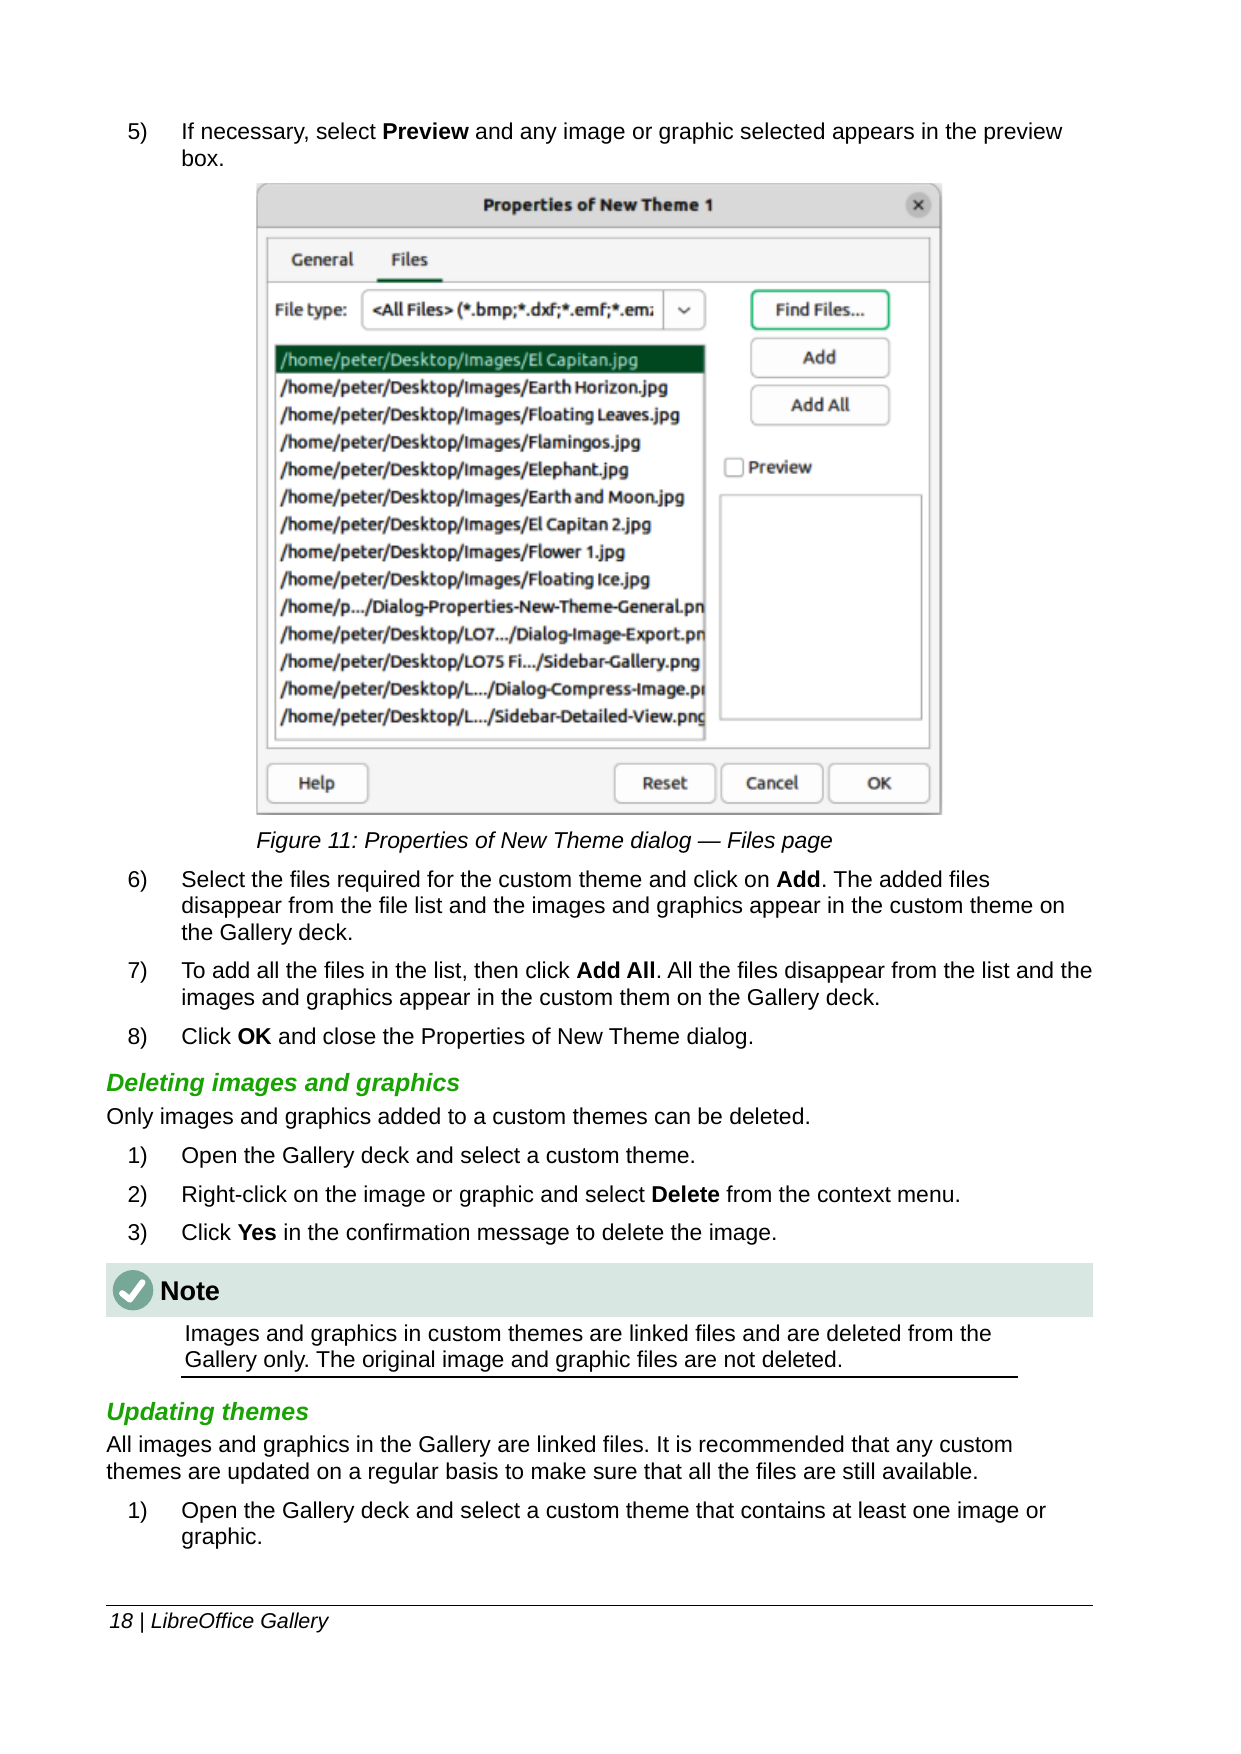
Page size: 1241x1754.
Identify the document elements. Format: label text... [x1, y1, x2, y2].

list Right-click on the image or graphic and select Delete from the context menu. [148, 1181, 1093, 1207]
list To add all the files in the list, then click Add All. All the files disappear from the list and the images and graphics appear in the custom them on the Gallery deck. [148, 957, 1093, 1010]
list Click Yes in the confirmation message to delete the image. [148, 1219, 1093, 1246]
list Open the Gallery deck and select a custom theme. [148, 1142, 1093, 1168]
list If necessary, select Preview and any image or graphic selected appears in the preview box. [148, 118, 1093, 171]
text Figure 11: Properties of New Theme dialog — Files page [256, 827, 943, 853]
subtitle Note [106, 1263, 1093, 1317]
list Click OK and close the Properties of New Theme dialog. [148, 1023, 1093, 1049]
subtitle Updating themes [106, 1396, 1093, 1425]
text All images and graphics in the Gallery are linked files. It is recommended that any custom themes are updated on a regular basis to make sure that all the files are still available. [106, 1431, 1093, 1484]
text Images and graphics in custom themes are linked files and are deleted from the Gallery only. The original image and graphic files are not deleted. [181, 1317, 1018, 1376]
text Only images and graphics added to a custom themes can be deleted. [106, 1103, 1093, 1129]
list Select the files required for the custom theme and click on Add. The added files disappear from the file list and the images and graphics appear in the custom theme on the Gallery deck. [148, 866, 1093, 945]
list Open the Gallery deck and select a custom theme that contains at least one image or graphic. [148, 1497, 1093, 1549]
picture [256, 183, 943, 815]
subtitle Deleting images and graphics [106, 1068, 1093, 1097]
